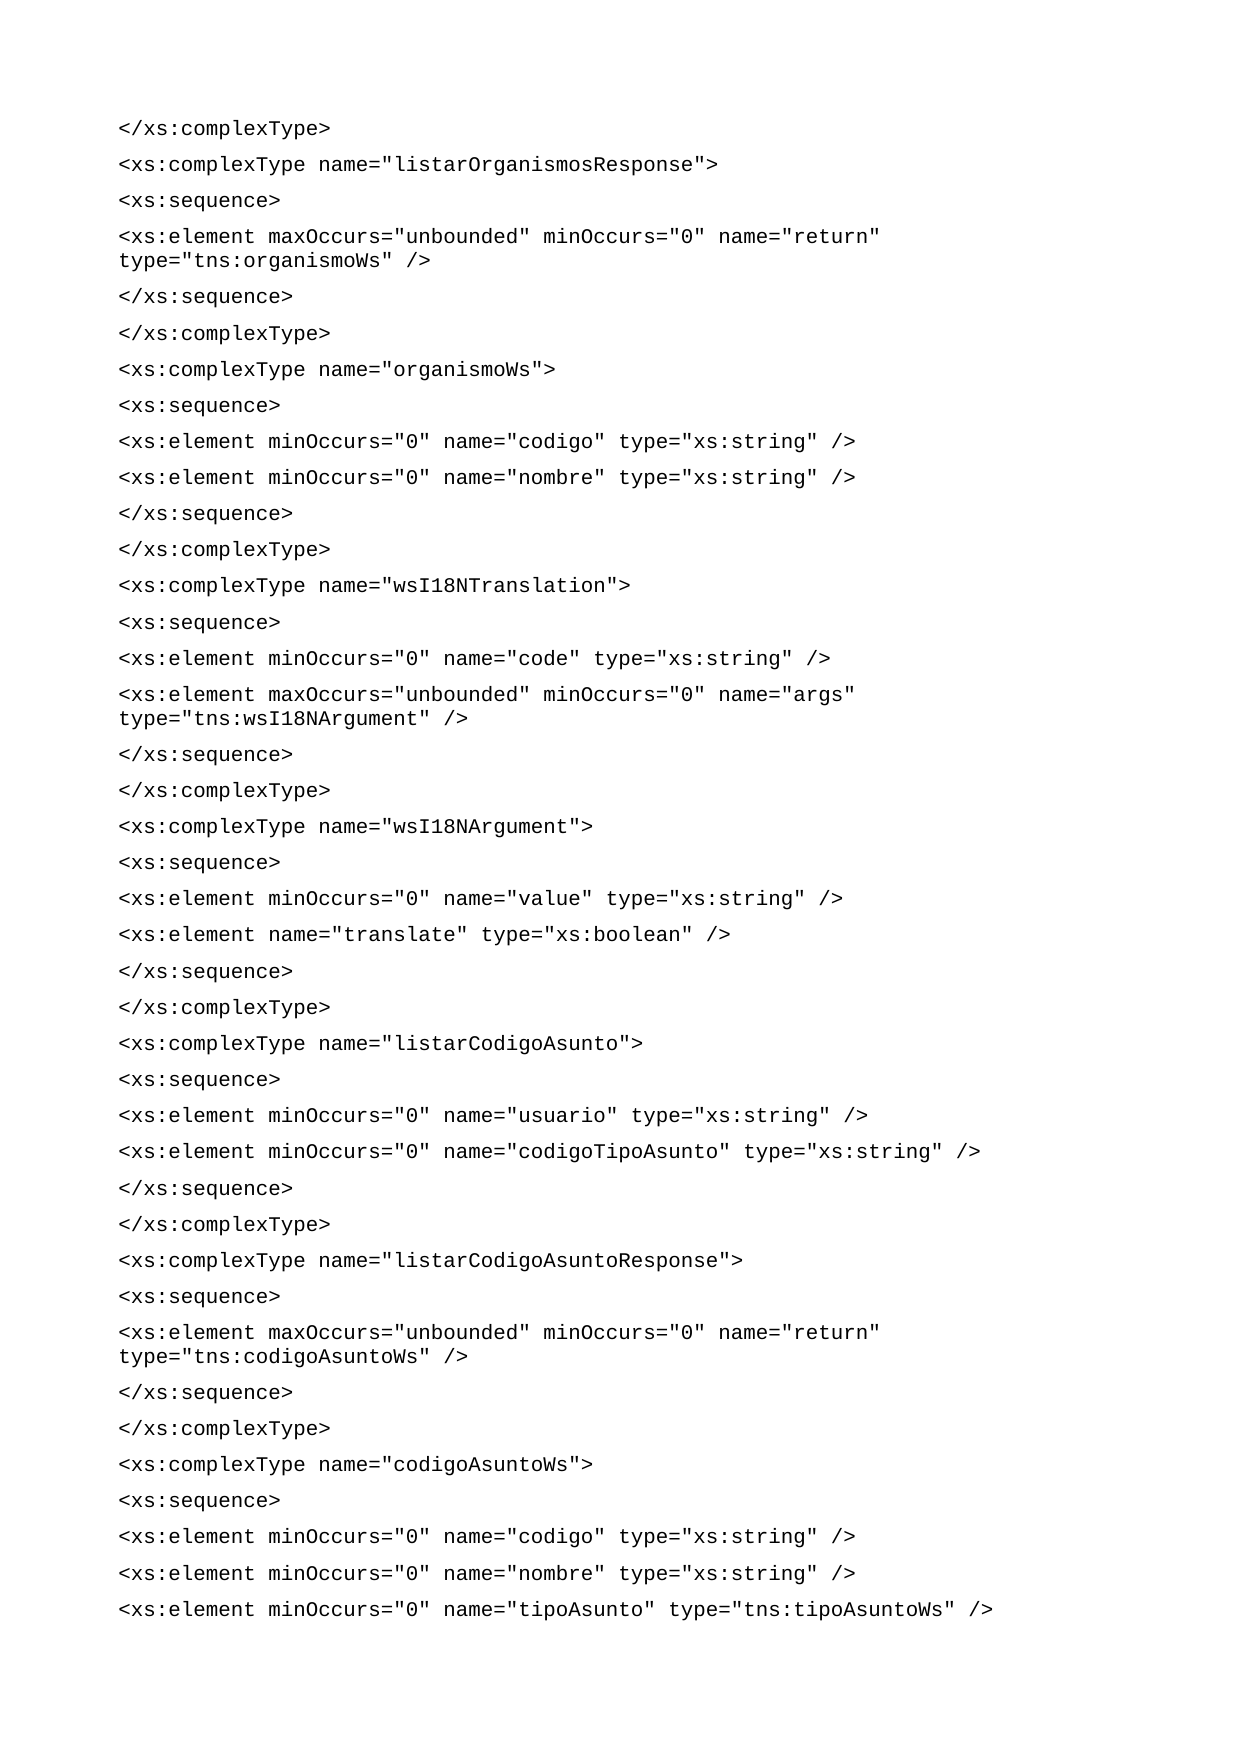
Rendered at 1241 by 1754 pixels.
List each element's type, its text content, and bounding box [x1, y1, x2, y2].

text </xs:complexType> [118, 322, 1122, 346]
text </xs:complexType> [118, 1418, 1122, 1442]
text <xs:sequence> [118, 1069, 1122, 1093]
text <xs:element minOccurs="0" name="nombre" type="xs:string" /> [118, 1563, 1122, 1586]
text <xs:sequence> [118, 1490, 1122, 1514]
text </xs:sequence> [118, 1177, 1122, 1201]
text </xs:complexType> [118, 118, 1122, 142]
text <xs:sequence> [118, 190, 1122, 214]
text <xs:complexType name="wsI18NTranslation"> [118, 576, 1122, 599]
text <xs:complexType name="organismoWs"> [118, 359, 1122, 382]
text <xs:complexType name="codigoAsuntoWs"> [118, 1454, 1122, 1478]
text <xs:complexType name="wsI18NArgument"> [118, 816, 1122, 840]
text <xs:element minOccurs="0" name="code" type="xs:string" /> [118, 648, 1122, 671]
text <xs:element name="translate" type="xs:boolean" /> [118, 924, 1122, 948]
text <xs:element maxOccurs="unbounded" minOccurs="0" name="return" type="tns:organismoWs" /> [118, 227, 1122, 274]
text <xs:sequence> [118, 395, 1122, 418]
text <xs:complexType name="listarOrganismosResponse"> [118, 154, 1122, 178]
text <xs:element minOccurs="0" name="value" type="xs:string" /> [118, 888, 1122, 912]
text </xs:sequence> [118, 286, 1122, 310]
text </xs:sequence> [118, 503, 1122, 527]
text <xs:sequence> [118, 612, 1122, 635]
text <xs:element minOccurs="0" name="codigoTipoAsunto" type="xs:string" /> [118, 1141, 1122, 1165]
text <xs:element maxOccurs="unbounded" minOccurs="0" name="return" type="tns:codigoAsuntoWs" /> [118, 1322, 1122, 1369]
text </xs:sequence> [118, 961, 1122, 984]
text <xs:complexType name="listarCodigoAsuntoResponse"> [118, 1250, 1122, 1273]
text <xs:sequence> [118, 852, 1122, 876]
text </xs:sequence> [118, 1382, 1122, 1406]
text <xs:element maxOccurs="unbounded" minOccurs="0" name="args" type="tns:wsI18NArgument" /> [118, 684, 1122, 731]
text </xs:complexType> [118, 1214, 1122, 1237]
text <xs:element minOccurs="0" name="codigo" type="xs:string" /> [118, 1526, 1122, 1550]
text </xs:complexType> [118, 997, 1122, 1020]
text <xs:element minOccurs="0" name="tipoAsunto" type="tns:tipoAsuntoWs" /> [118, 1599, 1122, 1622]
text </xs:complexType> [118, 780, 1122, 803]
text <xs:element minOccurs="0" name="codigo" type="xs:string" /> [118, 431, 1122, 454]
text <xs:complexType name="listarCodigoAsunto"> [118, 1033, 1122, 1057]
text <xs:element minOccurs="0" name="usuario" type="xs:string" /> [118, 1105, 1122, 1129]
text <xs:element minOccurs="0" name="nombre" type="xs:string" /> [118, 467, 1122, 491]
text </xs:sequence> [118, 744, 1122, 767]
text <xs:sequence> [118, 1286, 1122, 1309]
text </xs:complexType> [118, 539, 1122, 563]
